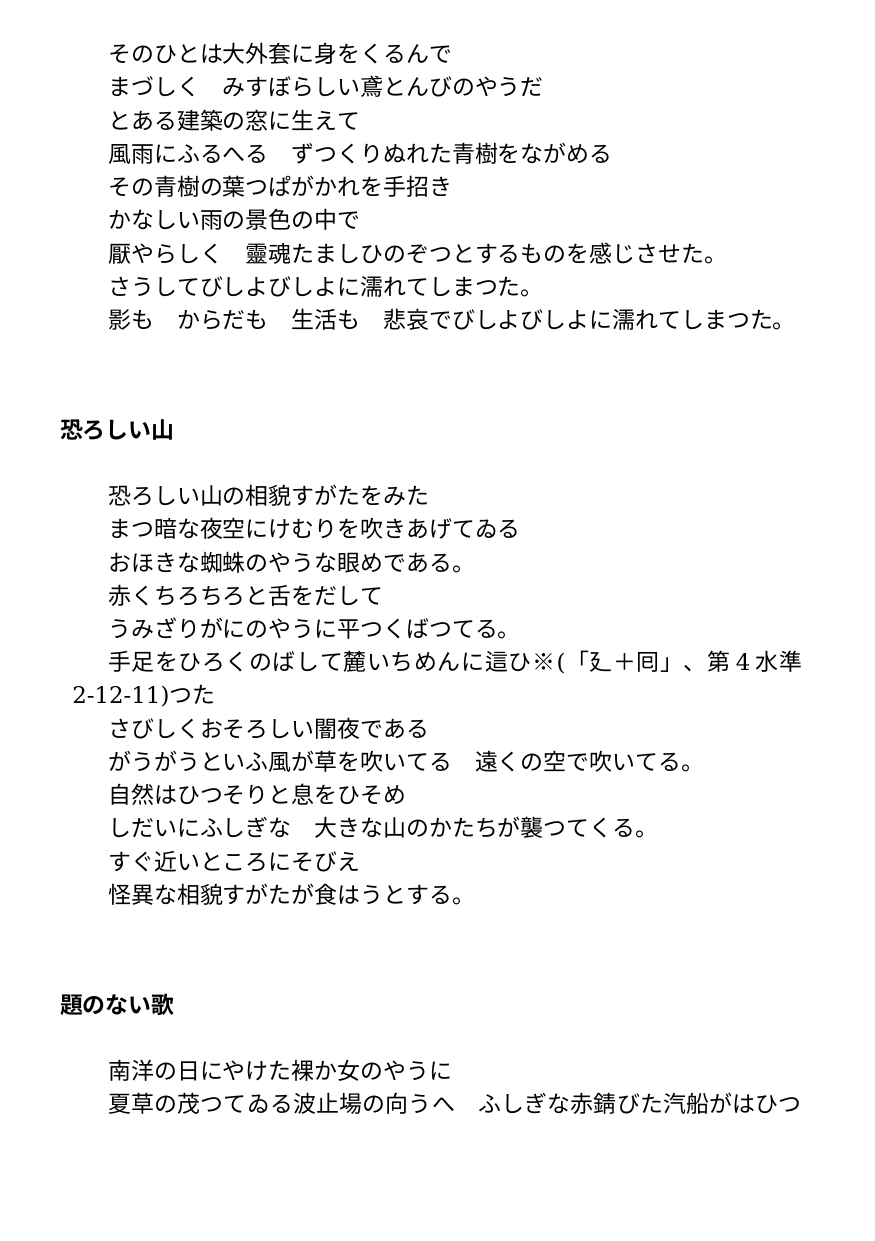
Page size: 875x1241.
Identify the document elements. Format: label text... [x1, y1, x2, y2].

text 自然はひつそりと息をひそめ [72, 777, 802, 810]
text うみざりがにのやうに平つくばつてる。 [72, 611, 802, 644]
text 夏草の茂つてゐる波止場の向うへ ふしぎな赤錆びた汽船がはひつ [72, 1086, 802, 1119]
text まつ暗な夜空にけむりを吹きあげてゐる [72, 511, 802, 544]
text 手足をひろくのばして麓いちめんに這ひ※(「廴＋囘」、第4水準2-12-11)つた [72, 644, 802, 711]
text かなしい雨の景色の中で [72, 202, 802, 235]
subtitle 恐ろしい山 [60, 412, 838, 445]
text まづしく みすぼらしい鳶とんびのやうだ [72, 69, 802, 102]
text 赤くちろちろと舌をだして [72, 578, 802, 611]
text 厭やらしく 靈魂たましひのぞつとするものを感じさせた。 [72, 235, 802, 269]
text 風雨にふるへる ずつくりぬれた青樹をながめる [72, 136, 802, 169]
text さびしくおそろしい闇夜である [72, 711, 802, 744]
text とある建築の窓に生えて [72, 102, 802, 136]
text しだいにふしぎな 大きな山のかたちが襲つてくる。 [72, 810, 802, 843]
text 南洋の日にやけた裸か女のやうに [72, 1053, 802, 1086]
text そのひとは大外套に身をくるんで [72, 36, 802, 69]
subtitle 題のない歌 [60, 987, 838, 1020]
text 影も からだも 生活も 悲哀でびしよびしよに濡れてしまつた。 [72, 302, 802, 335]
text その青樹の葉つぱがかれを手招き [72, 169, 802, 202]
text 怪異な相貌すがたが食はうとする。 [72, 877, 802, 910]
text すぐ近いところにそびえ [72, 843, 802, 877]
text 恐ろしい山の相貌すがたをみた [72, 478, 802, 511]
text がうがうといふ風が草を吹いてる 遠くの空で吹いてる。 [72, 744, 802, 777]
text おほきな蜘蛛のやうな眼めである。 [72, 544, 802, 578]
text さうしてびしよびしよに濡れてしまつた。 [72, 269, 802, 302]
